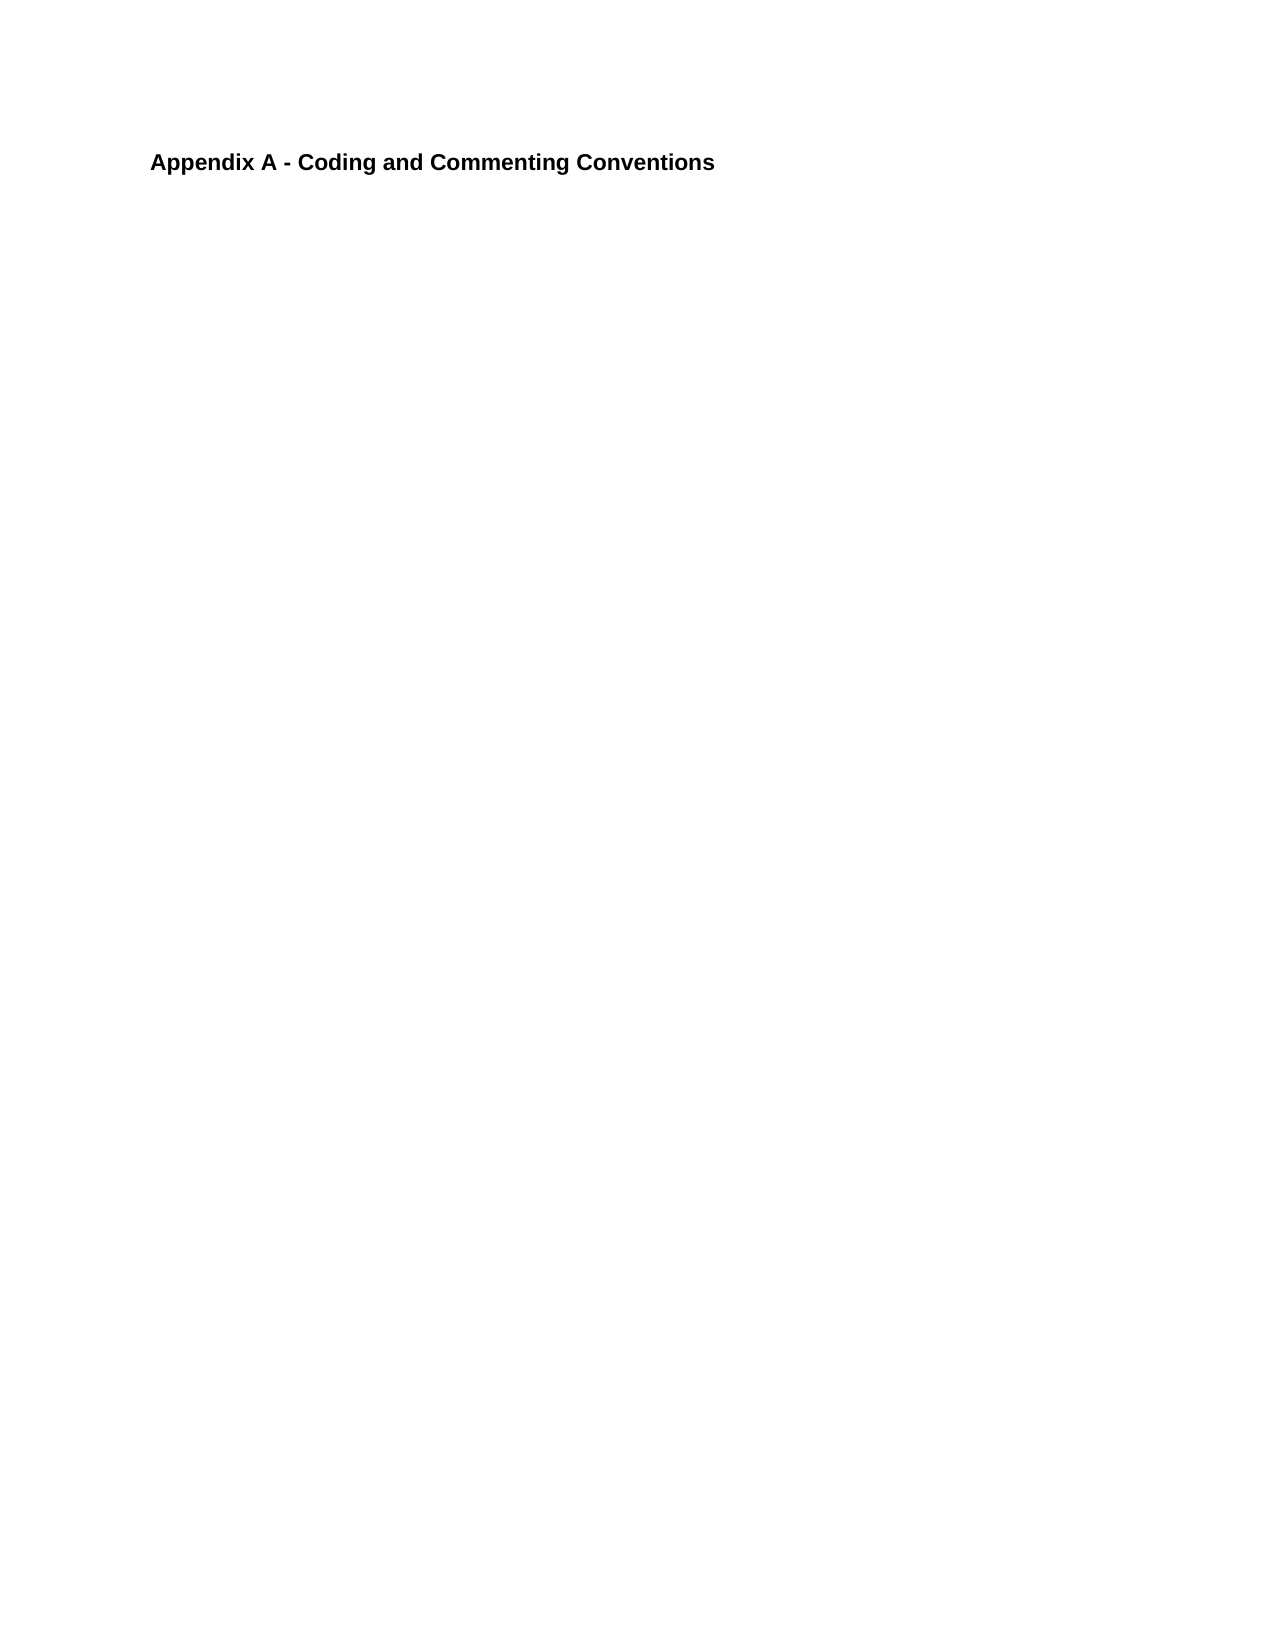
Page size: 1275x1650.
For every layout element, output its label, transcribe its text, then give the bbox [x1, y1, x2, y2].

text Appendix A - Coding and Commenting Conventions [150, 150, 1125, 176]
